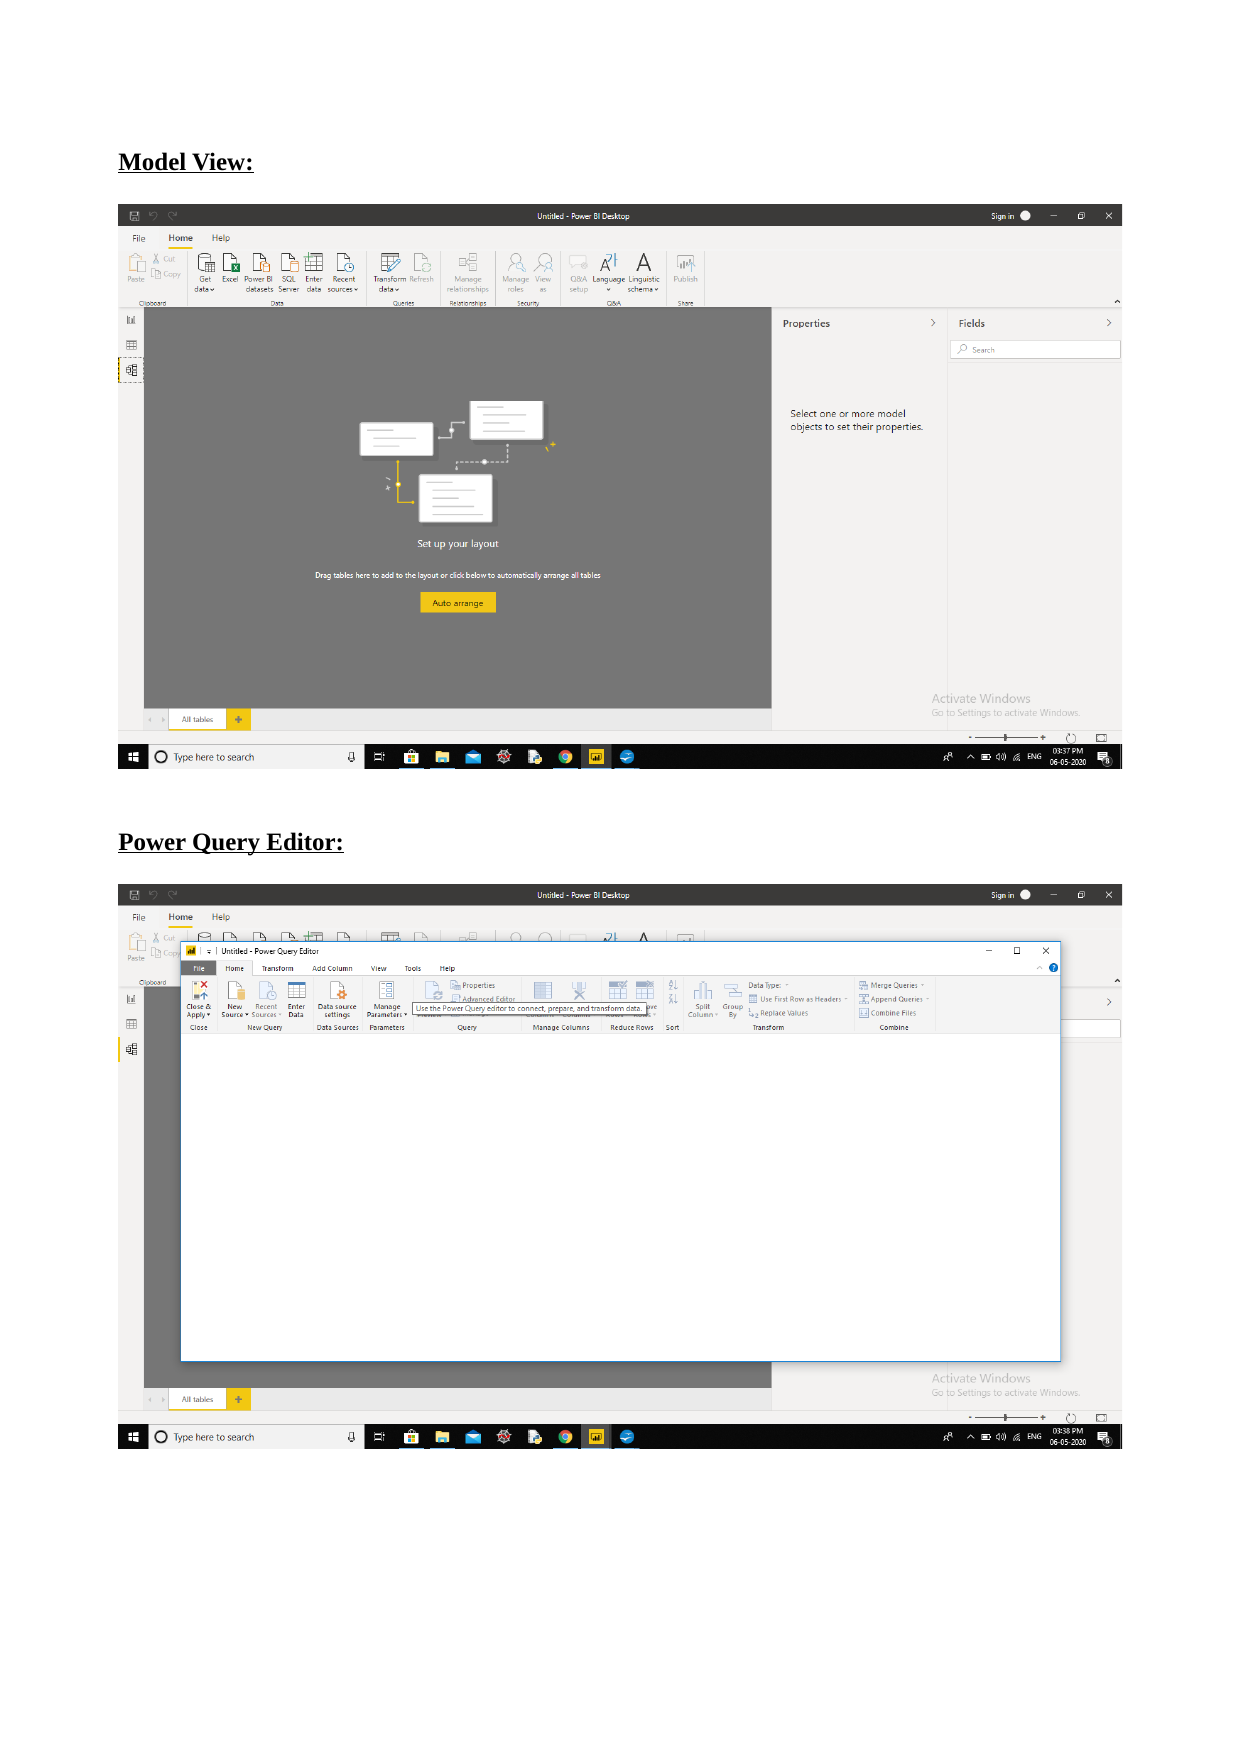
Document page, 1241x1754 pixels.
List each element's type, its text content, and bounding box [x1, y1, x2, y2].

text Power Query Editor: [118, 827, 1122, 855]
picture [118, 204, 1123, 769]
picture [118, 884, 1123, 1449]
text Model View: [118, 147, 1122, 176]
